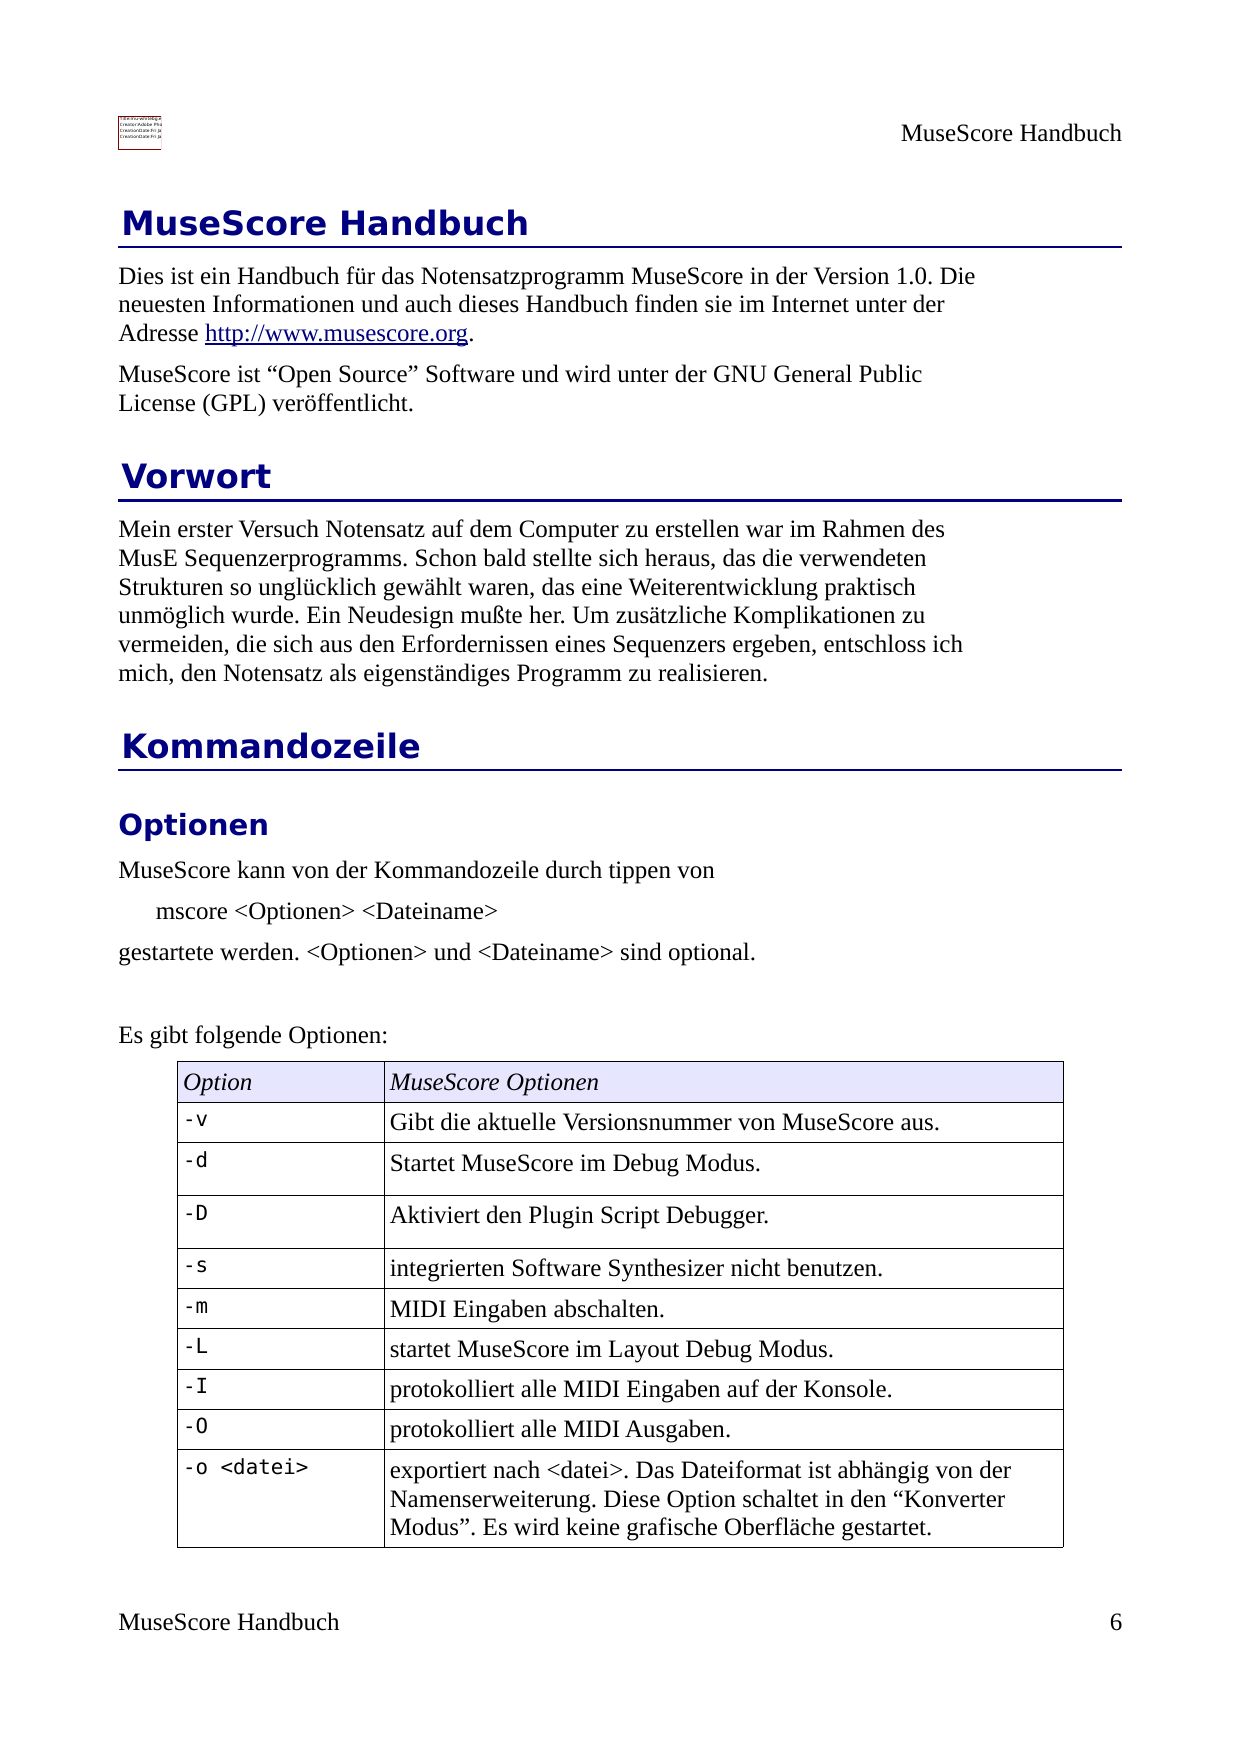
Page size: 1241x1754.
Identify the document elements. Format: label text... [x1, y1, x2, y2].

table_cell -s [178, 1249, 384, 1288]
table_cell startet MuseScore im Layout Debug Modus. [385, 1329, 1063, 1368]
text gestartete werden. <Optionen> und <Dateiname> sind optional. [118, 937, 1004, 966]
table_cell -d [178, 1143, 384, 1195]
table_cell -o <datei> [178, 1450, 384, 1547]
table_cell -m [178, 1289, 384, 1328]
table_cell Aktiviert den Plugin Script Debugger. [385, 1196, 1063, 1247]
table_cell Gibt die aktuelle Versionsnummer von MuseScore aus. [385, 1103, 1063, 1142]
table_header Option [178, 1062, 384, 1102]
table_cell -I [178, 1370, 384, 1409]
table_header MuseScore Optionen [385, 1062, 1063, 1102]
table_cell MIDI Eingaben abschalten. [385, 1289, 1063, 1328]
subtitle Kommandozeile [118, 724, 1122, 769]
text Dies ist ein Handbuch für das Notensatzprogramm MuseScore in der Version 1.0. Die neuesten Informationen und auch dieses Handbuch finden sie im Internet unter der Adresse http://www.musescore.org. [118, 261, 1004, 347]
table_cell -v [178, 1103, 384, 1142]
table_cell integrierten Software Synthesizer nicht benutzen. [385, 1249, 1063, 1288]
table_cell Startet MuseScore im Debug Modus. [385, 1143, 1063, 1195]
subtitle MuseScore Handbuch [118, 201, 1122, 246]
text Es gibt folgende Optionen: [118, 1020, 1004, 1049]
text MuseScore kann von der Kommandozeile durch tippen von [118, 855, 1004, 884]
table_cell -D [178, 1196, 384, 1247]
text Mein erster Versuch Notensatz auf dem Computer zu erstellen war im Rahmen des MusE Sequenzerprogramms. Schon bald stellte sich heraus, das die verwendeten Strukturen so unglücklich gewählt waren, das eine Weiterentwicklung praktisch unmöglich wurde. Ein Neudesign mußte her. Um zusätzliche Komplikationen zu vermeiden, die sich aus den Erfordernissen eines Sequenzers ergeben, entschloss ich mich, den Notensatz als eigenständiges Programm zu realisieren. [118, 514, 1004, 687]
table_cell exportiert nach <datei>. Das Dateiformat ist abhängig von der Namenserweiterung. Diese Option schaltet in den “Konverter Modus”. Es wird keine grafische Oberfläche gestartet. [385, 1450, 1063, 1547]
text mscore <Optionen> <Dateiname> [118, 896, 1004, 925]
subtitle Optionen [118, 808, 1122, 842]
text MuseScore ist “Open Source” Software und wird unter der GNU General Public License (GPL) veröffentlicht. [118, 359, 1004, 417]
table_cell -O [178, 1410, 384, 1449]
subtitle Vorwort [118, 454, 1122, 499]
table_cell -L [178, 1329, 384, 1368]
table_cell protokolliert alle MIDI Eingaben auf der Konsole. [385, 1370, 1063, 1409]
table_cell protokolliert alle MIDI Ausgaben. [385, 1410, 1063, 1449]
